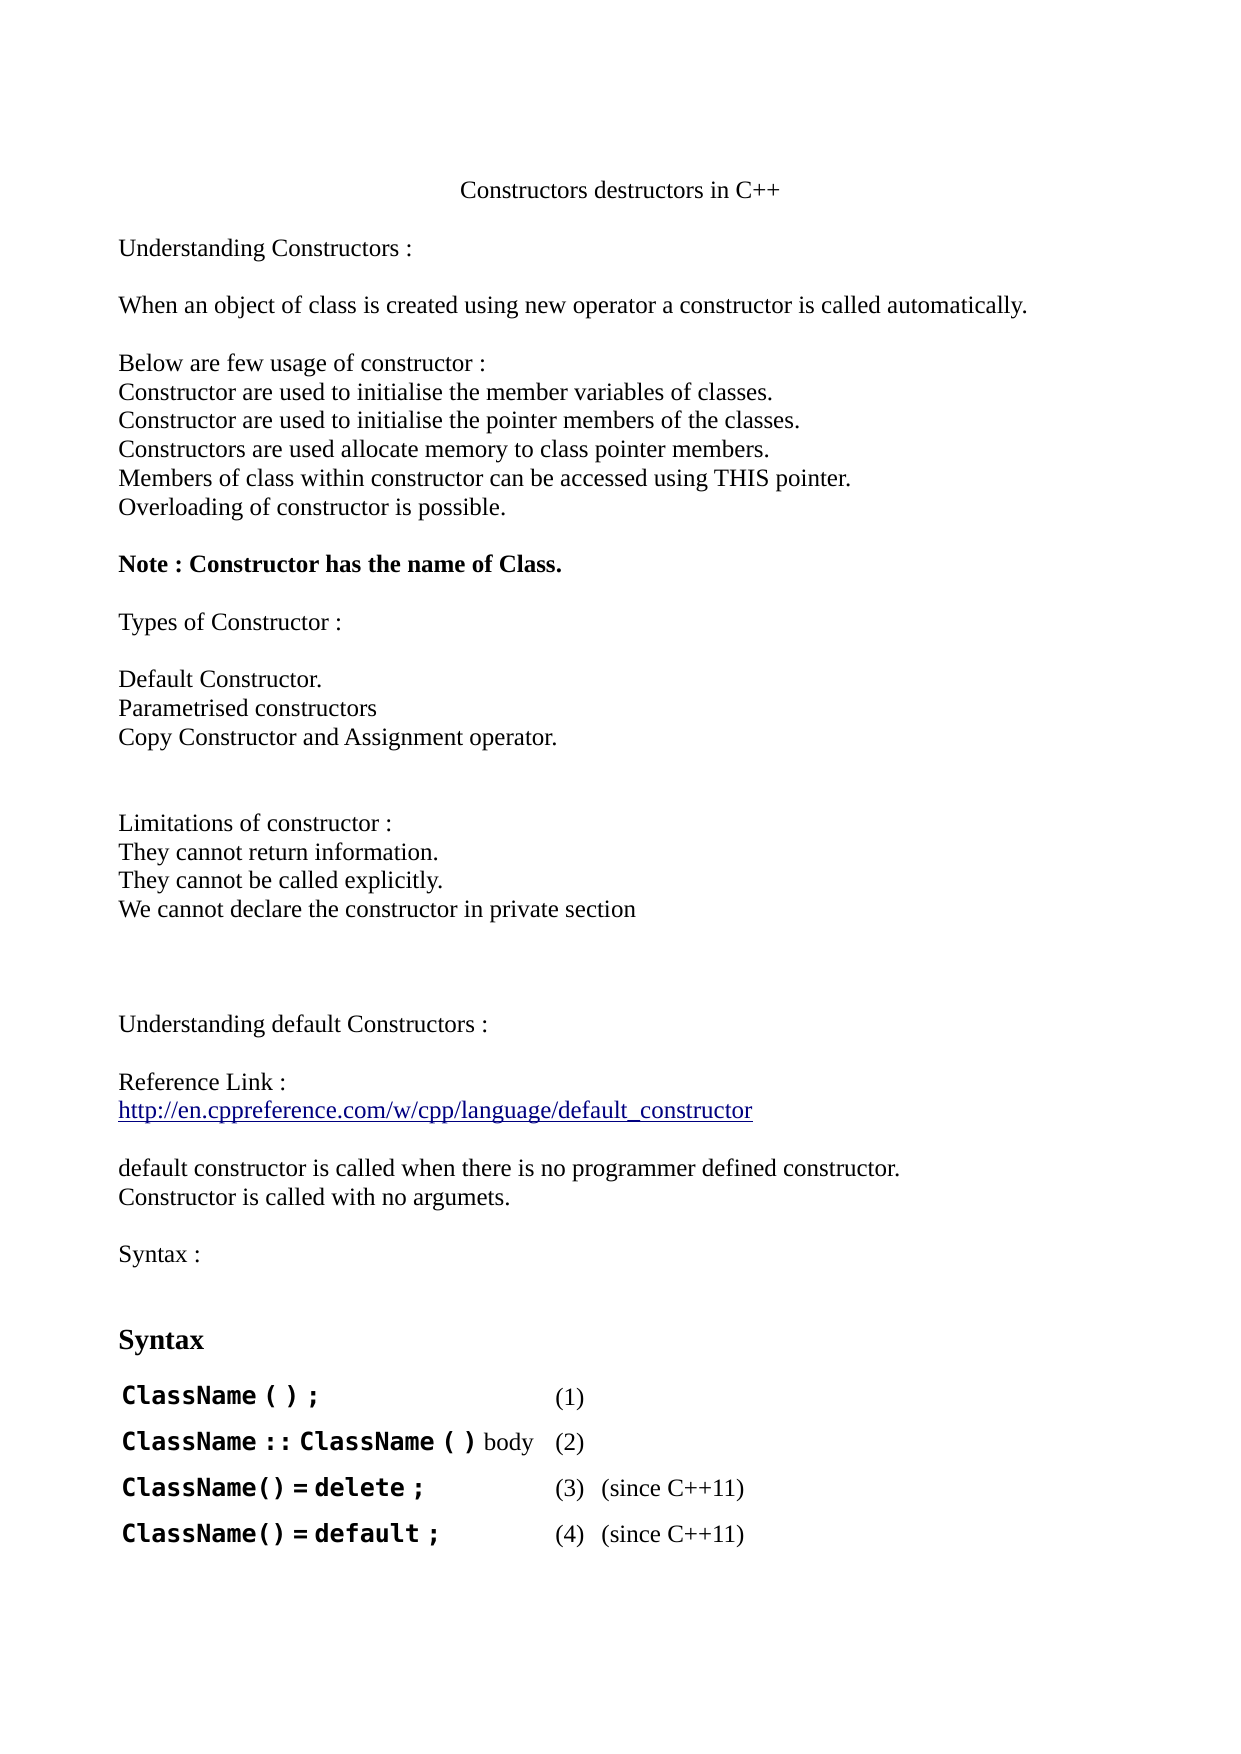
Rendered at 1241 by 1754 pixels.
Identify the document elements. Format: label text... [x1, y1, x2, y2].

table_cell [118, 1414, 775, 1424]
text Constructors are used allocate memory to class pointer members. [118, 434, 1122, 463]
table_cell (4) [552, 1516, 598, 1551]
table_cell (since C++11) [598, 1516, 759, 1551]
text Understanding Constructors : [118, 233, 1122, 262]
table_cell ClassName() = delete ; [118, 1470, 552, 1505]
table_cell [598, 1379, 759, 1414]
table_cell [598, 1424, 759, 1459]
text Limitations of constructor : [118, 808, 1122, 837]
text Constructor is called with no argumets. [118, 1182, 1122, 1211]
text Reference Link : [118, 1067, 1122, 1096]
text Default Constructor. [118, 664, 1122, 693]
table_cell (2) [552, 1424, 598, 1459]
table_cell [759, 1424, 775, 1459]
table_cell ClassName :: ClassName ( ) body [118, 1424, 552, 1459]
text Members of class within constructor can be accessed using THIS pointer. [118, 463, 1122, 492]
text They cannot be called explicitly. [118, 866, 1122, 894]
text Overloading of constructor is possible. [118, 492, 1122, 521]
table_cell [118, 1505, 775, 1516]
text Constructor are used to initialise the pointer members of the classes. [118, 406, 1122, 434]
text Constructor are used to initialise the member variables of classes. [118, 377, 1122, 406]
text default constructor is called when there is no programmer defined constructor. [118, 1153, 1122, 1182]
text http://en.cppreference.com/w/cpp/language/default_constructor [118, 1096, 1122, 1124]
table_cell [118, 1459, 775, 1470]
text They cannot return information. [118, 837, 1122, 866]
text Constructors destructors in C++ [118, 176, 1122, 204]
text Copy Constructor and Assignment operator. [118, 722, 1122, 751]
text Types of Constructor : [118, 607, 1122, 636]
table_cell (1) [552, 1379, 598, 1414]
text Parametrised constructors [118, 693, 1122, 722]
table_cell [759, 1379, 775, 1414]
table_header [118, 1368, 775, 1378]
table_cell [759, 1516, 775, 1551]
table_cell [759, 1470, 775, 1505]
table_cell (since C++11) [598, 1470, 759, 1505]
text We cannot declare the constructor in private section [118, 894, 1122, 923]
text When an object of class is created using new operator a constructor is called automatically. [118, 291, 1122, 319]
table_cell ClassName() = default ; [118, 1516, 552, 1551]
subtitle Syntax [118, 1322, 1122, 1355]
text Below are few usage of constructor : [118, 348, 1122, 377]
text Syntax : [118, 1239, 1122, 1268]
table_cell ClassName ( ) ; [118, 1379, 552, 1414]
table_cell (3) [552, 1470, 598, 1505]
text Note : Constructor has the name of Class. [118, 549, 1122, 578]
text Understanding default Constructors : [118, 1009, 1122, 1038]
